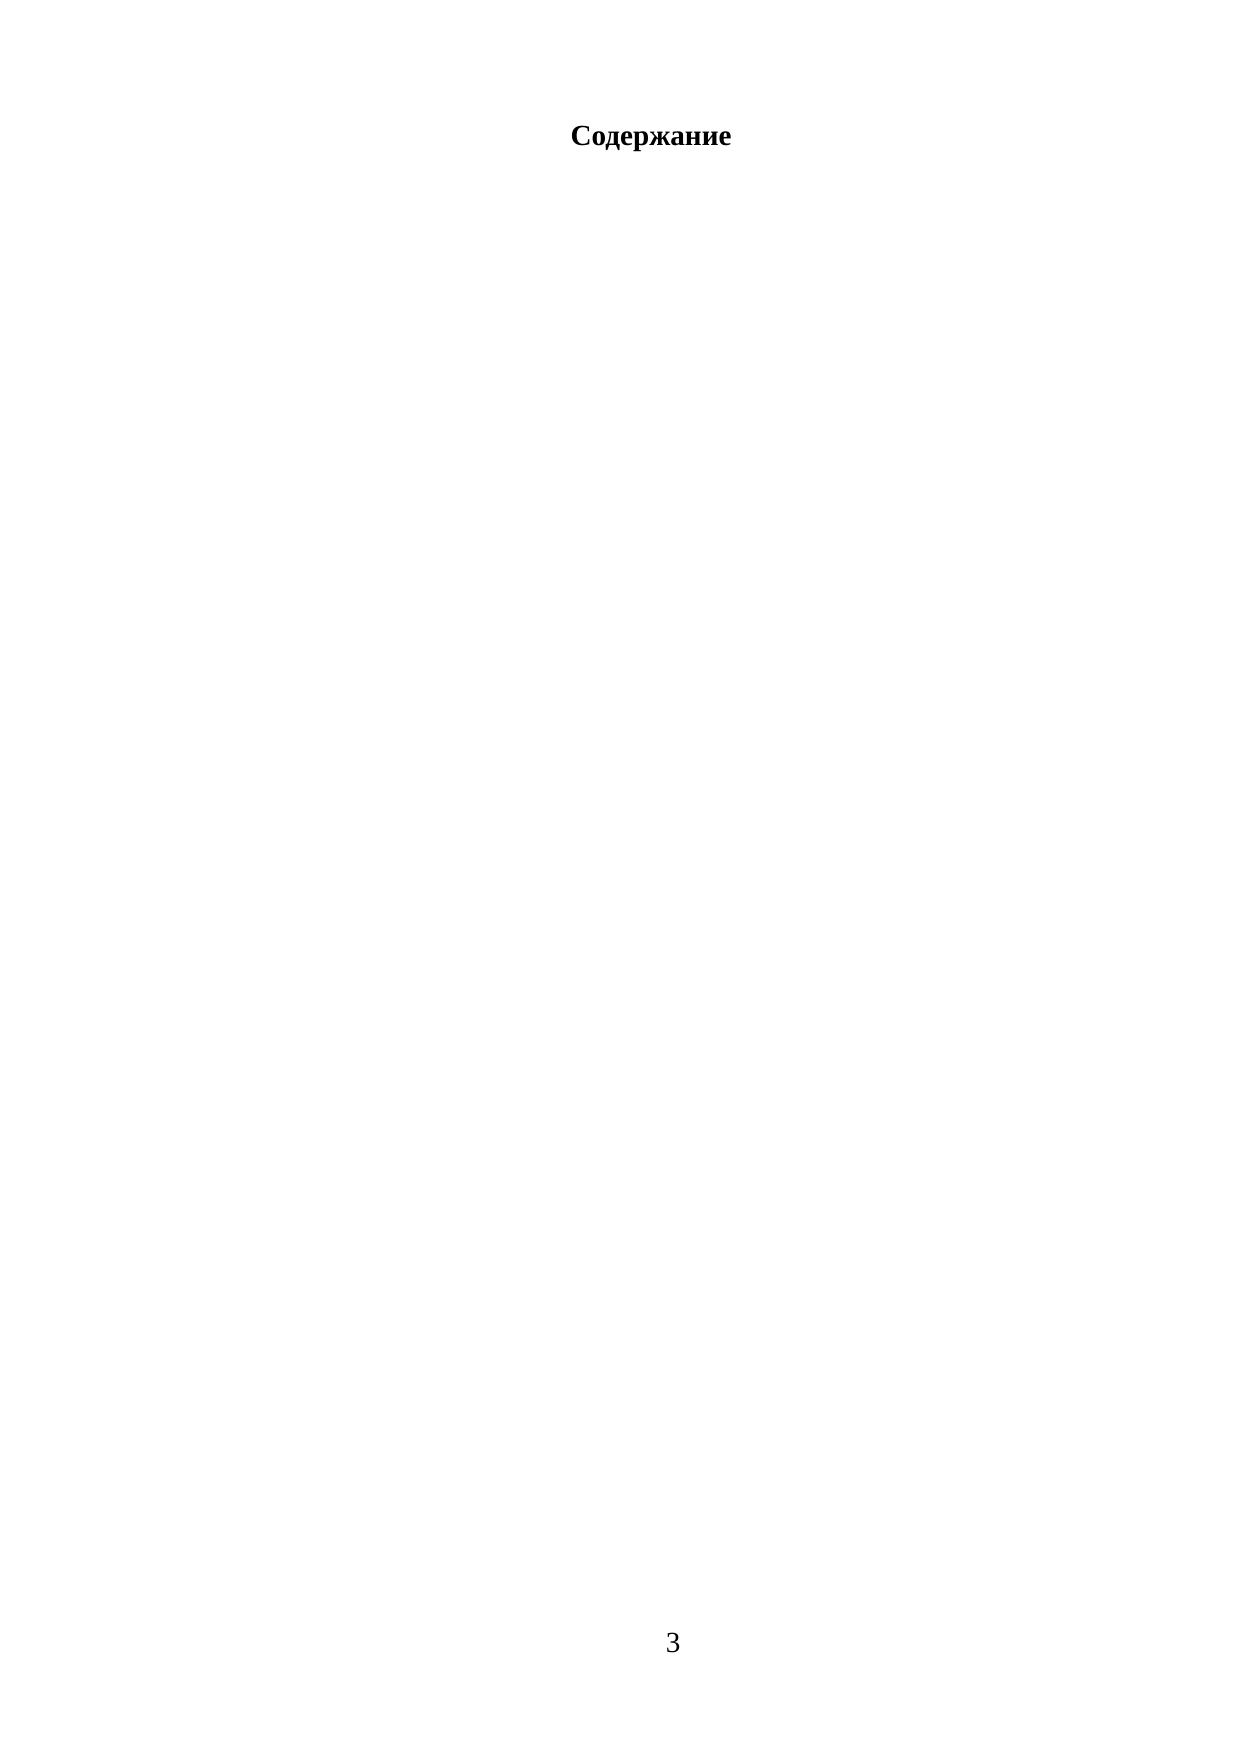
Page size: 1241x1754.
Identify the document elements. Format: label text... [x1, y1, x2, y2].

subtitle Содержание [177, 118, 1152, 152]
